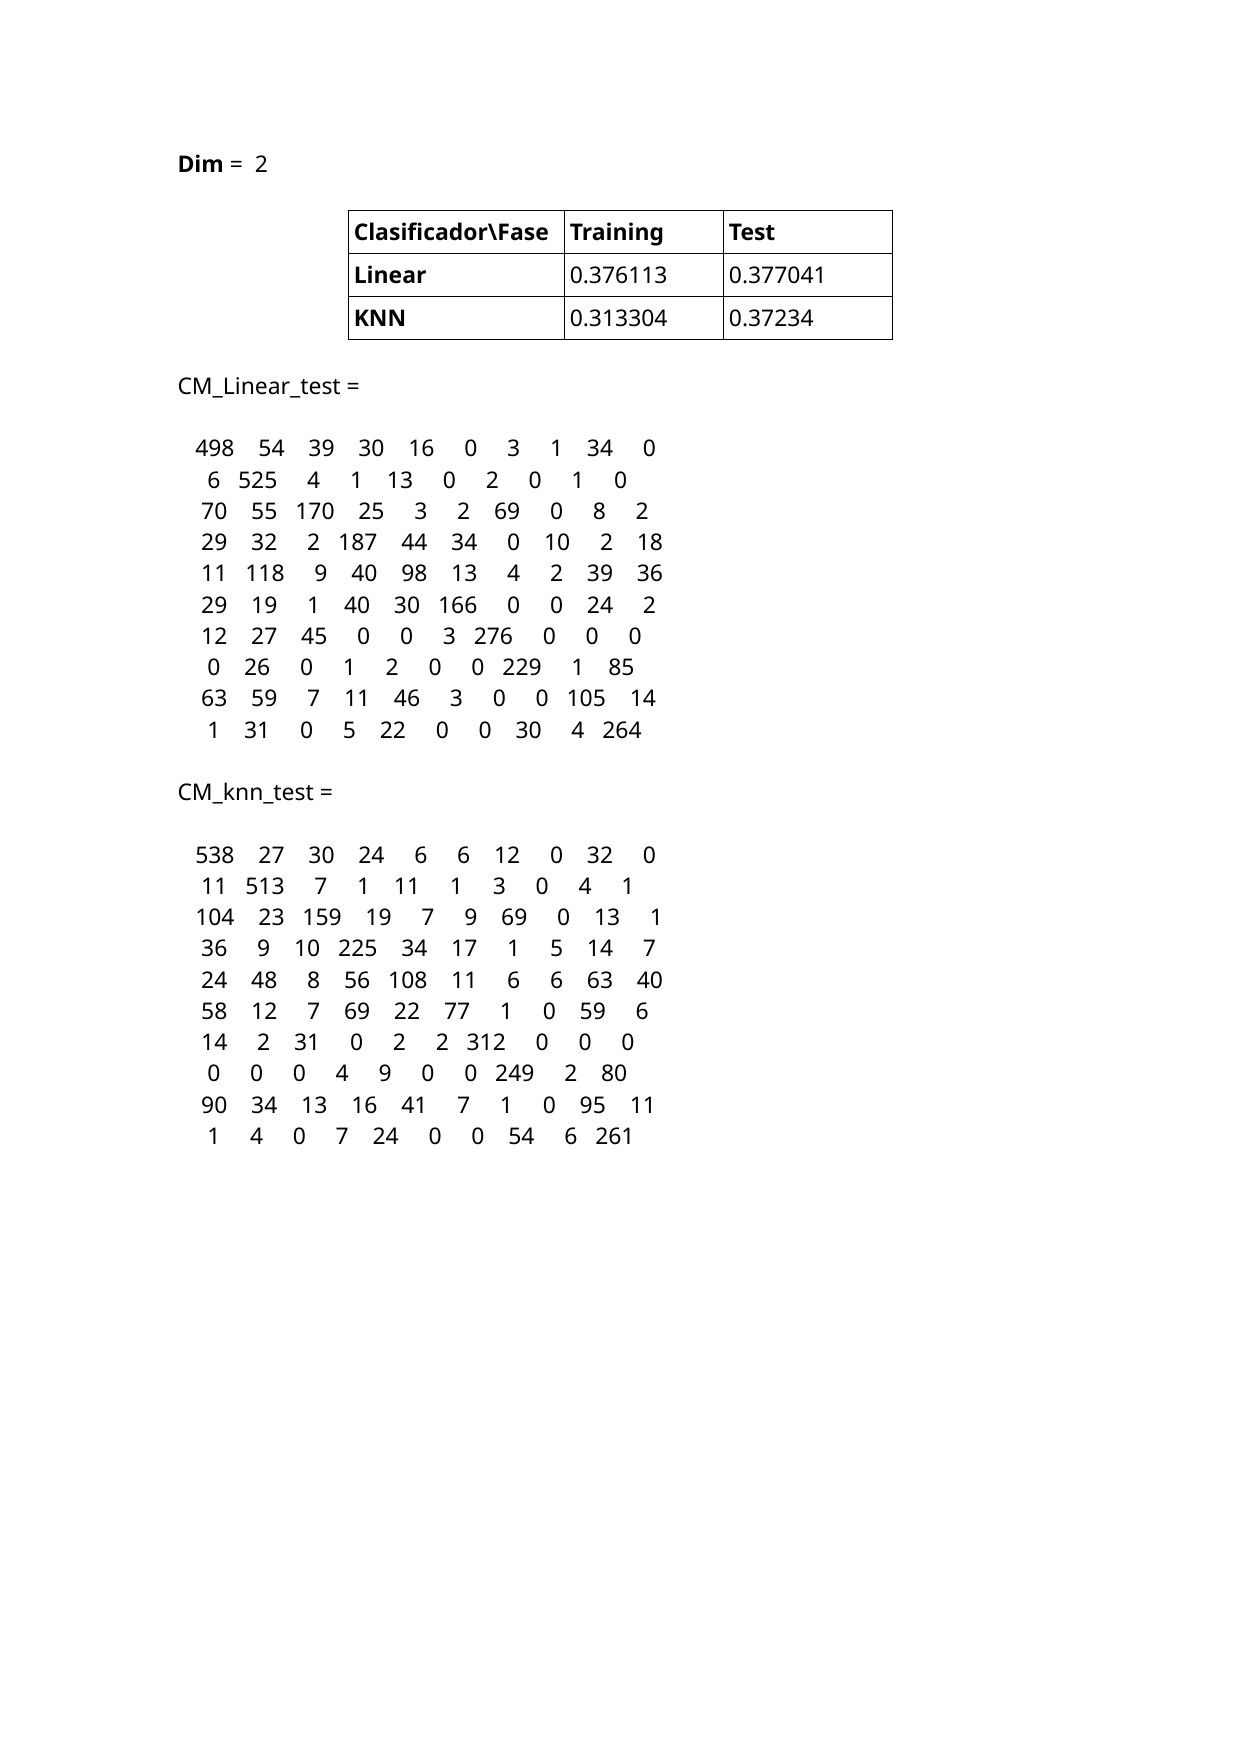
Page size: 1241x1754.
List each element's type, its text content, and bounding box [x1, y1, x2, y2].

text 498 54 39 30 16 0 3 1 34 0 [177, 432, 1063, 464]
text 1 4 0 7 24 0 0 54 6 261 [177, 1120, 1063, 1151]
text 538 27 30 24 6 6 12 0 32 0 [177, 839, 1063, 870]
table_cell Linear [349, 254, 564, 296]
text 0 0 0 4 9 0 0 249 2 80 [177, 1057, 1063, 1089]
text 0 26 0 1 2 0 0 229 1 85 [177, 651, 1063, 682]
text 70 55 170 25 3 2 69 0 8 2 [177, 495, 1063, 526]
text 14 2 31 0 2 2 312 0 0 0 [177, 1026, 1063, 1057]
text 29 32 2 187 44 34 0 10 2 18 [177, 526, 1063, 557]
text 29 19 1 40 30 166 0 0 24 2 [177, 589, 1063, 620]
table_header Test [724, 211, 892, 253]
table_cell KNN [349, 297, 564, 338]
table_cell 0.37234 [724, 297, 892, 338]
text CM_knn_test = [177, 776, 1063, 807]
text 11 118 9 40 98 13 4 2 39 36 [177, 557, 1063, 589]
text 1 31 0 5 22 0 0 30 4 264 [177, 714, 1063, 745]
text Dim = 2 [177, 148, 1063, 179]
text 63 59 7 11 46 3 0 0 105 14 [177, 682, 1063, 714]
text CM_Linear_test = [177, 370, 1063, 401]
table_cell 0.313304 [565, 297, 723, 338]
text 58 12 7 69 22 77 1 0 59 6 [177, 995, 1063, 1026]
text 11 513 7 1 11 1 3 0 4 1 [177, 870, 1063, 901]
table_header Training [565, 211, 723, 253]
table_cell 0.376113 [565, 254, 723, 296]
text 90 34 13 16 41 7 1 0 95 11 [177, 1089, 1063, 1120]
text 36 9 10 225 34 17 1 5 14 7 [177, 932, 1063, 964]
text 104 23 159 19 7 9 69 0 13 1 [177, 901, 1063, 932]
table_cell 0.377041 [724, 254, 892, 296]
text 12 27 45 0 0 3 276 0 0 0 [177, 620, 1063, 651]
table_header Clasificador\Fase [349, 211, 564, 253]
text 6 525 4 1 13 0 2 0 1 0 [177, 464, 1063, 495]
text 24 48 8 56 108 11 6 6 63 40 [177, 964, 1063, 995]
